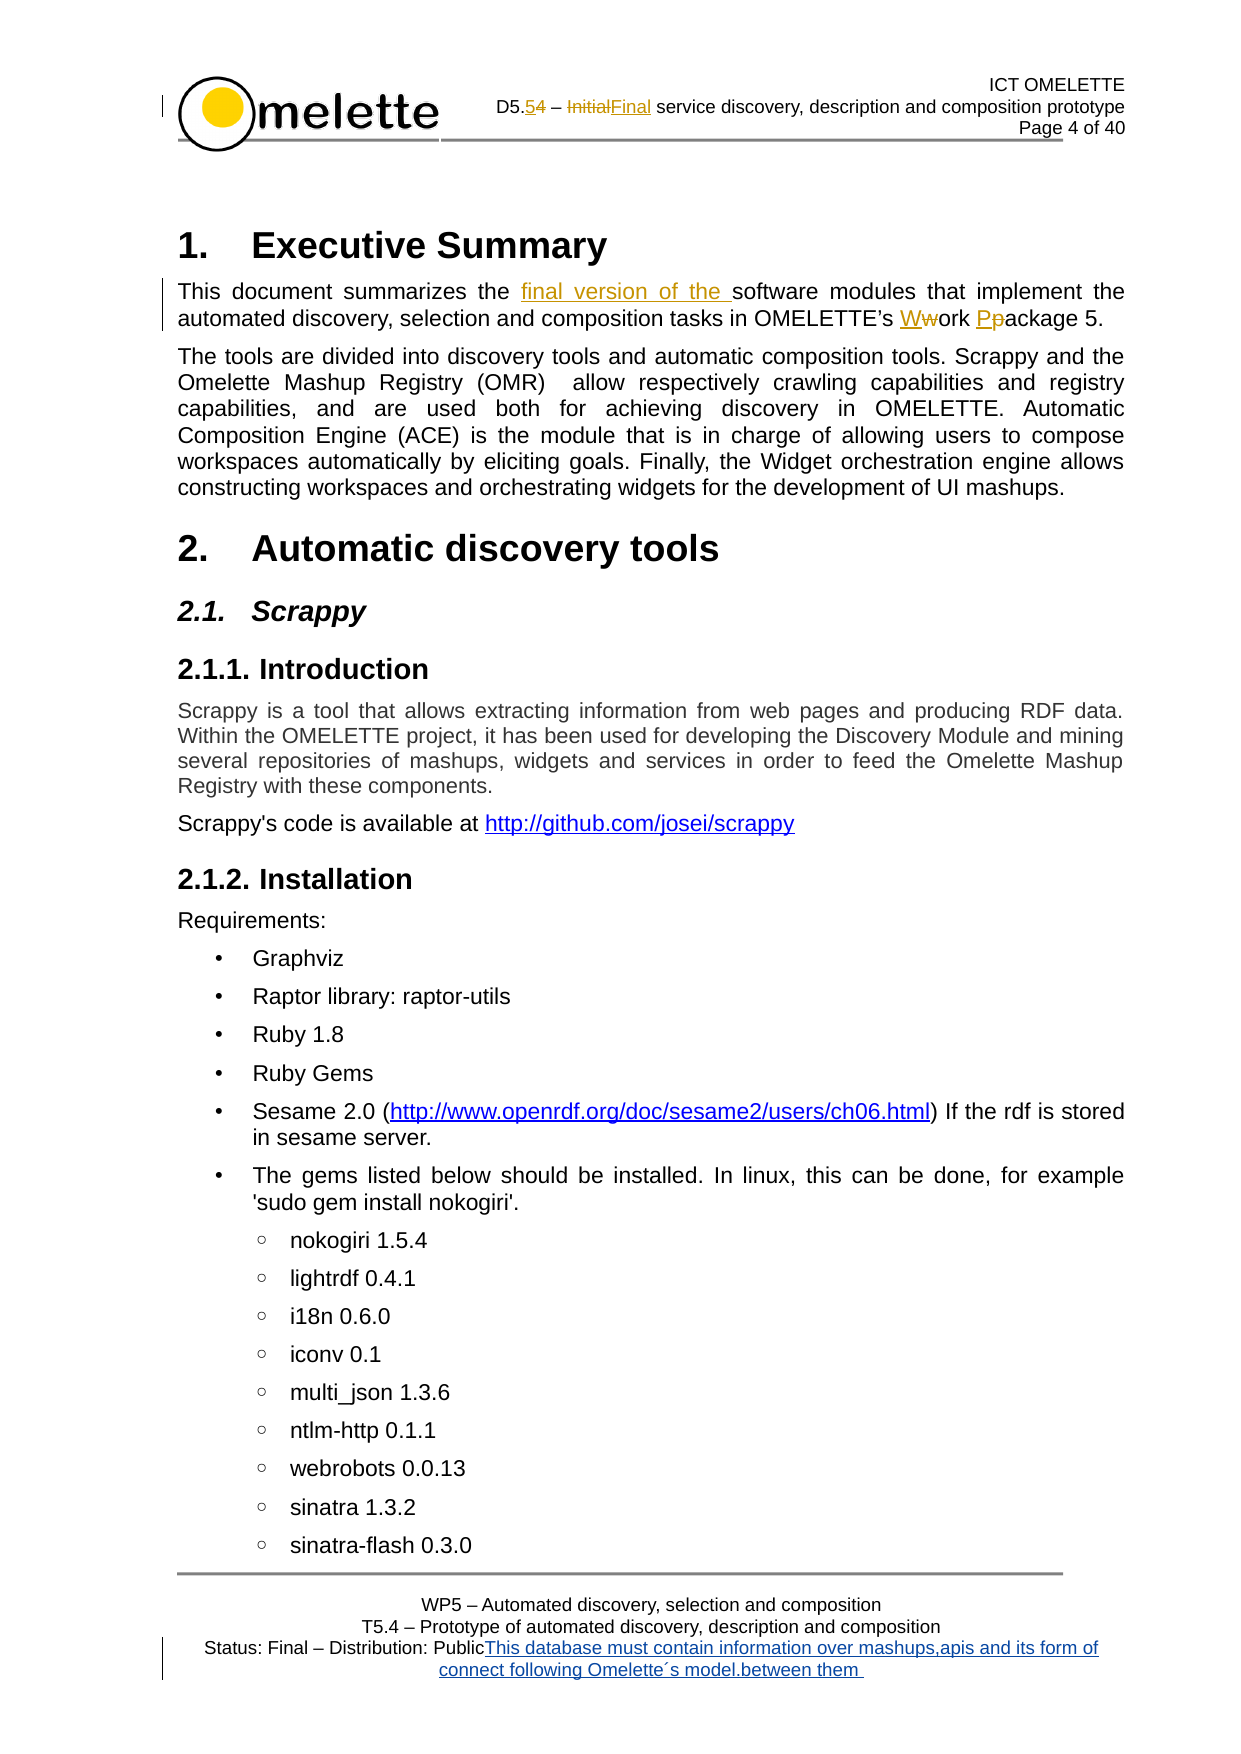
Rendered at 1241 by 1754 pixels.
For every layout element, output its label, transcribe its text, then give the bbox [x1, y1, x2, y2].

list Graphviz [215, 945, 1125, 971]
list nokogiri 1.5.4 [252, 1227, 1125, 1253]
list multi_json 1.3.6 [252, 1379, 1125, 1405]
list i18n 0.6.0 [252, 1303, 1125, 1329]
subtitle Installation [177, 862, 1125, 895]
text Scrappy is a tool that allows extracting information from web pages and producing RDF data. Within the OMELETTE project, it has been used for developing the Discovery Module and mining several repositories of mashups, widgets and services in order to feed the Omelette Mashup Registry with these components. [177, 698, 1125, 798]
list sinatra-flash 0.3.0 [252, 1532, 1125, 1558]
list Ruby Gems [215, 1059, 1125, 1086]
list The gems listed below should be installed. In linux, this can be done, for example 'sudo gem install nokogiri'. [215, 1162, 1125, 1215]
subtitle Executive Summary [177, 223, 1125, 266]
subtitle Automatic discovery tools [177, 526, 1125, 569]
subtitle Introduction [177, 652, 1125, 686]
list ntlm-http 0.1.1 [252, 1417, 1125, 1443]
text The tools are divided into discovery tools and automatic composition tools. Scrappy and the Omelette Mashup Registry (OMR) allow respectively crawling capabilities and registry capabilities, and are used both for achieving discovery in OMELETTE. Automatic Composition Engine (ACE) is the module that is in charge of allowing users to compose workspaces automatically by eliciting goals. Finally, the Widget orchestration engine allows constructing workspaces and orchestrating widgets for the development of UI mashups. [177, 343, 1125, 501]
list iconv 0.1 [252, 1341, 1125, 1367]
text Requirements: [177, 907, 1125, 933]
list lightrdf 0.4.1 [252, 1265, 1125, 1291]
list Sesame 2.0 (http://www.openrdf.org/doc/sesame2/users/ch06.html) If the rdf is stored in sesame server. [215, 1098, 1125, 1150]
subtitle Scrappy [177, 594, 1125, 627]
list Ruby 1.8 [215, 1021, 1125, 1048]
list webrobots 0.0.13 [252, 1455, 1125, 1482]
text Scrappy's code is available at http://github.com/josei/scrappy [177, 810, 1125, 837]
picture [178, 76, 439, 152]
text This document summarizes the final version of the software modules that implement the automated discovery, selection and composition tasks in OMELETTE’s Work Package 5. [177, 278, 1125, 331]
list Raptor library: raptor-utils [215, 983, 1125, 1009]
list sinatra 1.3.2 [252, 1493, 1125, 1520]
